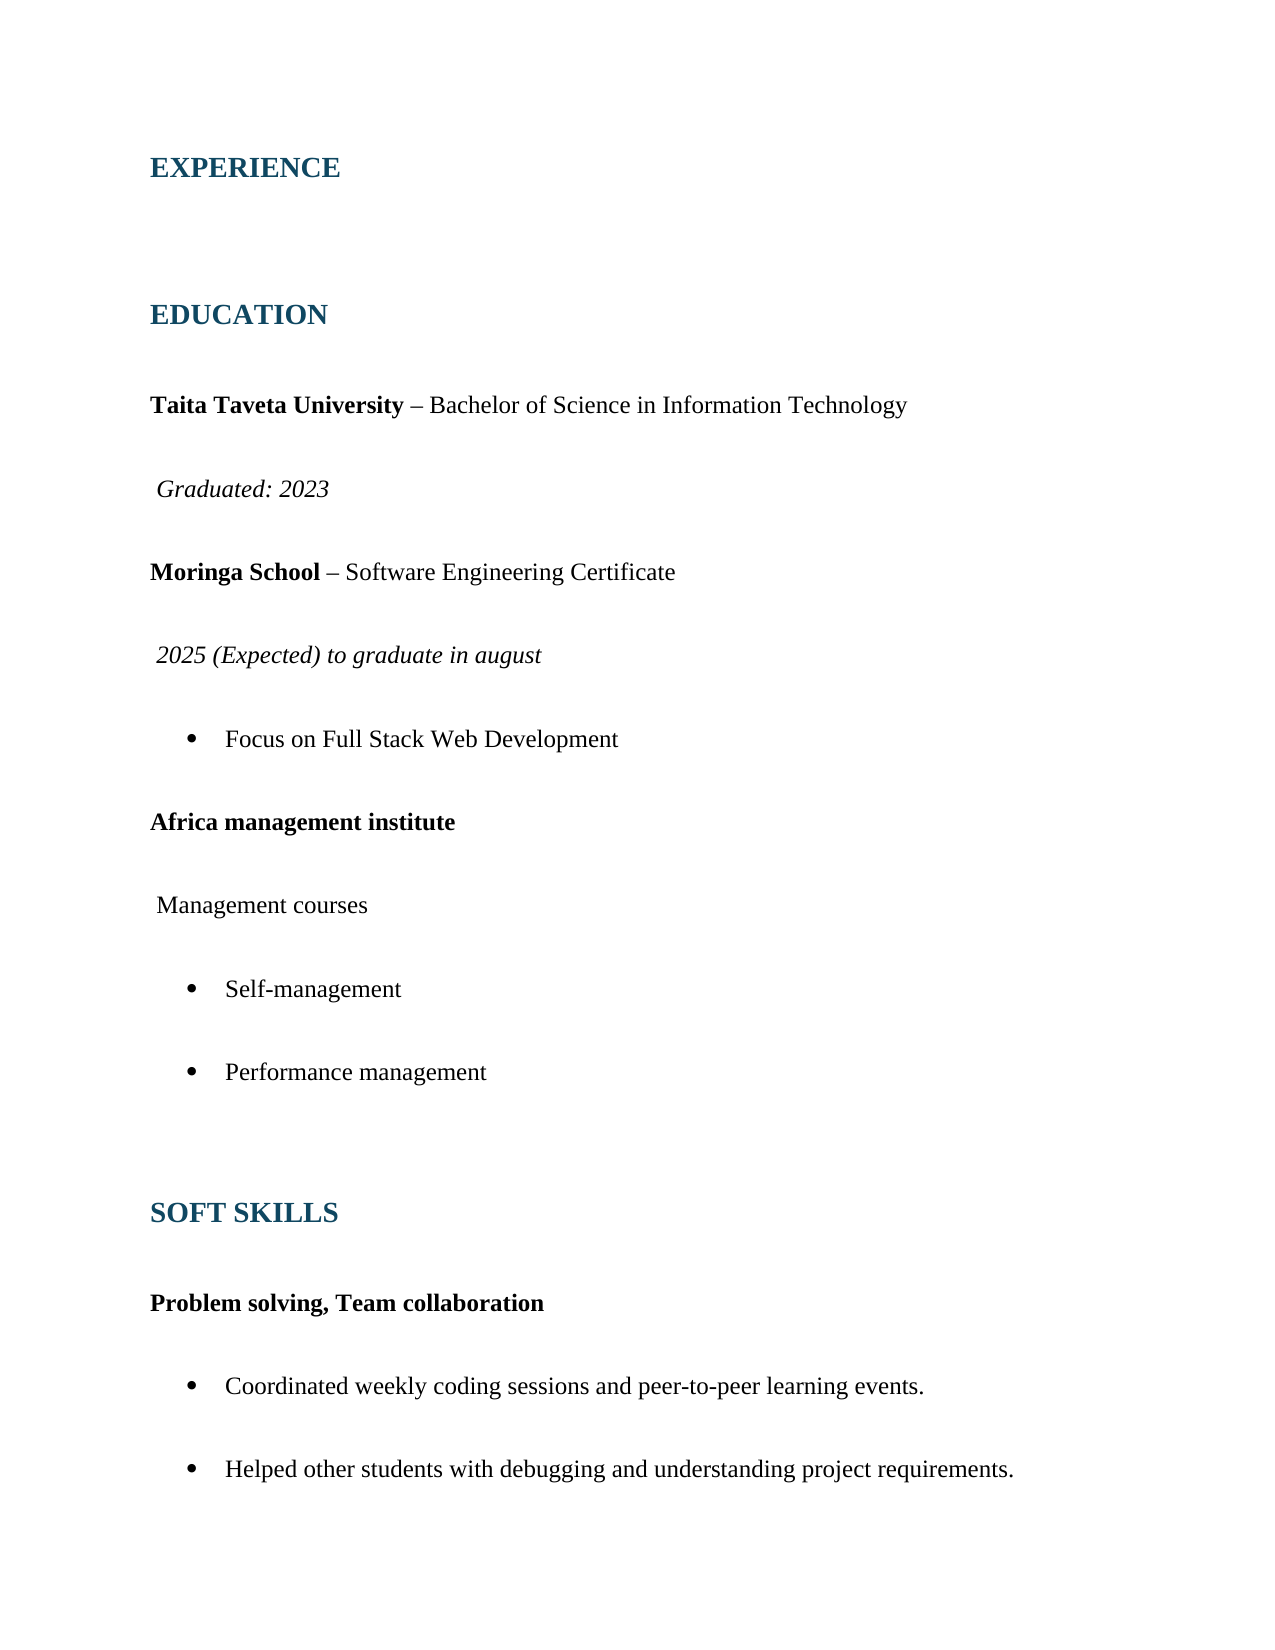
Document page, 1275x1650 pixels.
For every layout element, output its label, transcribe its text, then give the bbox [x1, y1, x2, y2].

text Management courses [150, 891, 1125, 919]
subtitle EDUCATION [150, 297, 1125, 331]
list Helped other students with debugging and understanding project requirements. [187, 1454, 1125, 1483]
text Problem solving, Team collaboration [150, 1288, 1125, 1317]
text Graduated: 2023 [150, 474, 1125, 503]
text Moringa School – Software Engineering Certificate [150, 557, 1125, 586]
subtitle EXPERIENCE [150, 150, 1125, 183]
list Coordinated weekly coding sessions and peer-to-peer learning events. [187, 1371, 1125, 1400]
subtitle SOFT SKILLS [150, 1195, 1125, 1228]
list Focus on Full Stack Web Development [187, 724, 1125, 753]
text Taita Taveta University – Bachelor of Science in Information Technology [150, 391, 1125, 419]
text Africa management institute [150, 807, 1125, 836]
list Self-management [187, 974, 1125, 1003]
text 2025 (Expected) to graduate in august [150, 641, 1125, 669]
list Performance management [187, 1057, 1125, 1086]
